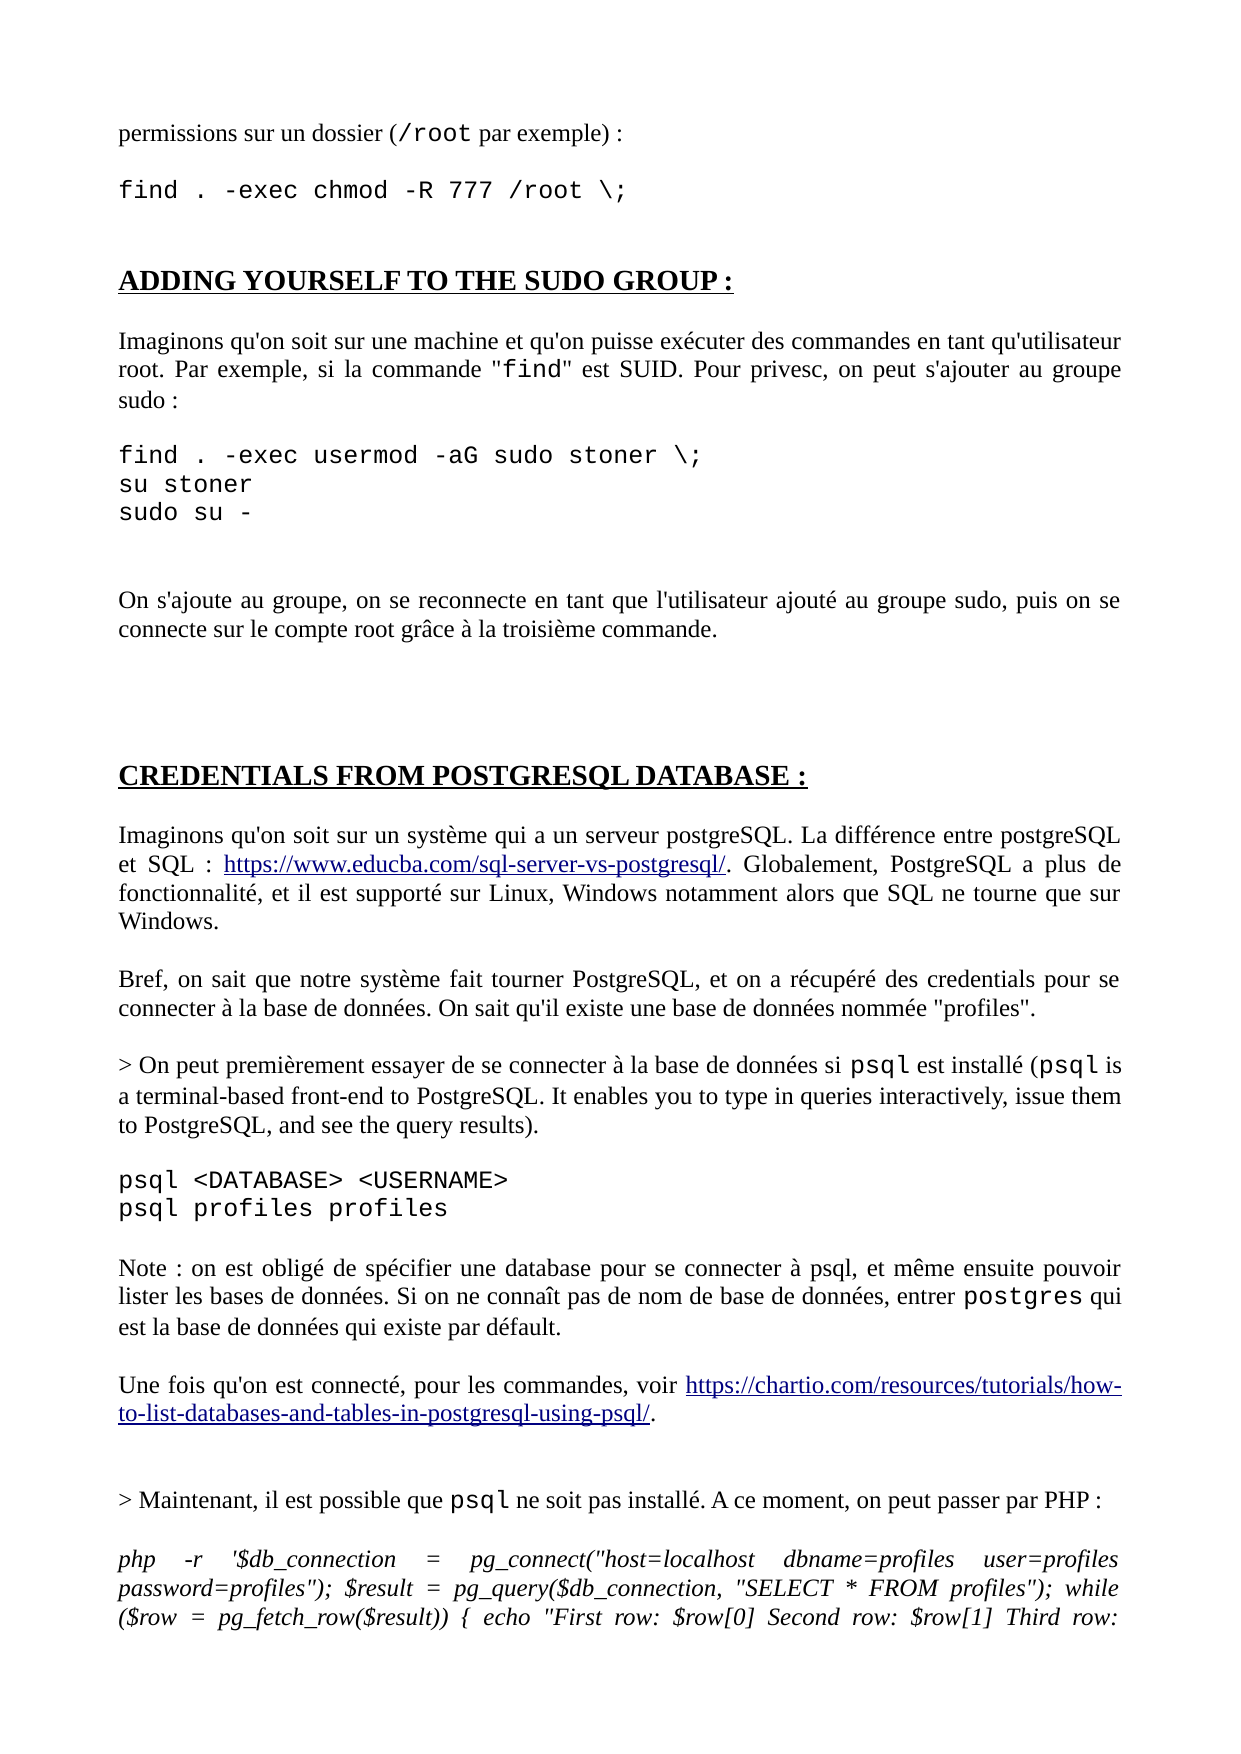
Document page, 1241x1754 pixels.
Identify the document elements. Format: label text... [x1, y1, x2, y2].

text permissions sur un dossier (/root par exemple) : [118, 118, 1122, 149]
text On s'ajoute au groupe, on se reconnecte en tant que l'utilisateur ajouté au groupe sudo, puis on se connecte sur le compte root grâce à la troisième commande. [118, 585, 1122, 643]
text Imaginons qu'on soit sur un système qui a un serveur postgreSQL. La différence entre postgreSQL et SQL : https://www.educba.com/sql-server-vs-postgresql/. Globalement, PostgreSQL a plus de fonctionnalité, et il est supporté sur Linux, Windows notamment alors que SQL ne tourne que sur Windows. [118, 820, 1122, 935]
text > On peut premièrement essayer de se connecter à la base de données si psql est installé (psql is a terminal-based front-end to PostgreSQL. It enables you to type in queries interactively, issue them to PostgreSQL, and see the query results). [118, 1050, 1122, 1138]
text php -r '$db_connection = pg_connect("host=localhost dbname=profiles user=profiles password=profiles"); $result = pg_query($db_connection, "SELECT * FROM profiles"); while ($row = pg_fetch_row($result)) { echo "First row: $row[0] Second row: $row[1] Third row: [118, 1544, 1122, 1631]
text ADDING YOURSELF TO THE SUDO GROUP : [118, 263, 1122, 297]
text Imaginons qu'on soit sur une machine et qu'on puisse exécuter des commandes en tant qu'utilisateur root. Par exemple, si la commande "find" est SUID. Pour privesc, on peut s'ajouter au groupe sudo : [118, 326, 1122, 414]
text Note : on est obligé de spécifier une database pour se connecter à psql, et même ensuite pouvoir lister les bases de données. Si on ne connaît pas de nom de base de données, entrer postgres qui est la base de données qui existe par défault. [118, 1253, 1122, 1341]
text su stoner [118, 471, 1122, 499]
text Une fois qu'on est connecté, pour les commandes, voir https://chartio.com/resources/tutorials/how-to-list-databases-and-tables-in-postgresql-using-psql/. [118, 1370, 1122, 1427]
text psql <DATABASE> <USERNAME> [118, 1167, 1122, 1196]
text CREDENTIALS FROM POSTGRESQL DATABASE : [118, 758, 1122, 791]
text find . -exec chmod -R 777 /root \; [118, 178, 1122, 206]
text psql profiles profiles [118, 1196, 1122, 1224]
text find . -exec usermod -aG sudo stoner \; [118, 443, 1122, 471]
text > Maintenant, il est possible que psql ne soit pas installé. A ce moment, on peut passer par PHP : [118, 1485, 1122, 1516]
text Bref, on sait que notre système fait tourner PostgreSQL, et on a récupéré des credentials pour se connecter à la base de données. On sait qu'il existe une base de données nommée "profiles". [118, 964, 1122, 1021]
text sudo su - [118, 499, 1122, 528]
